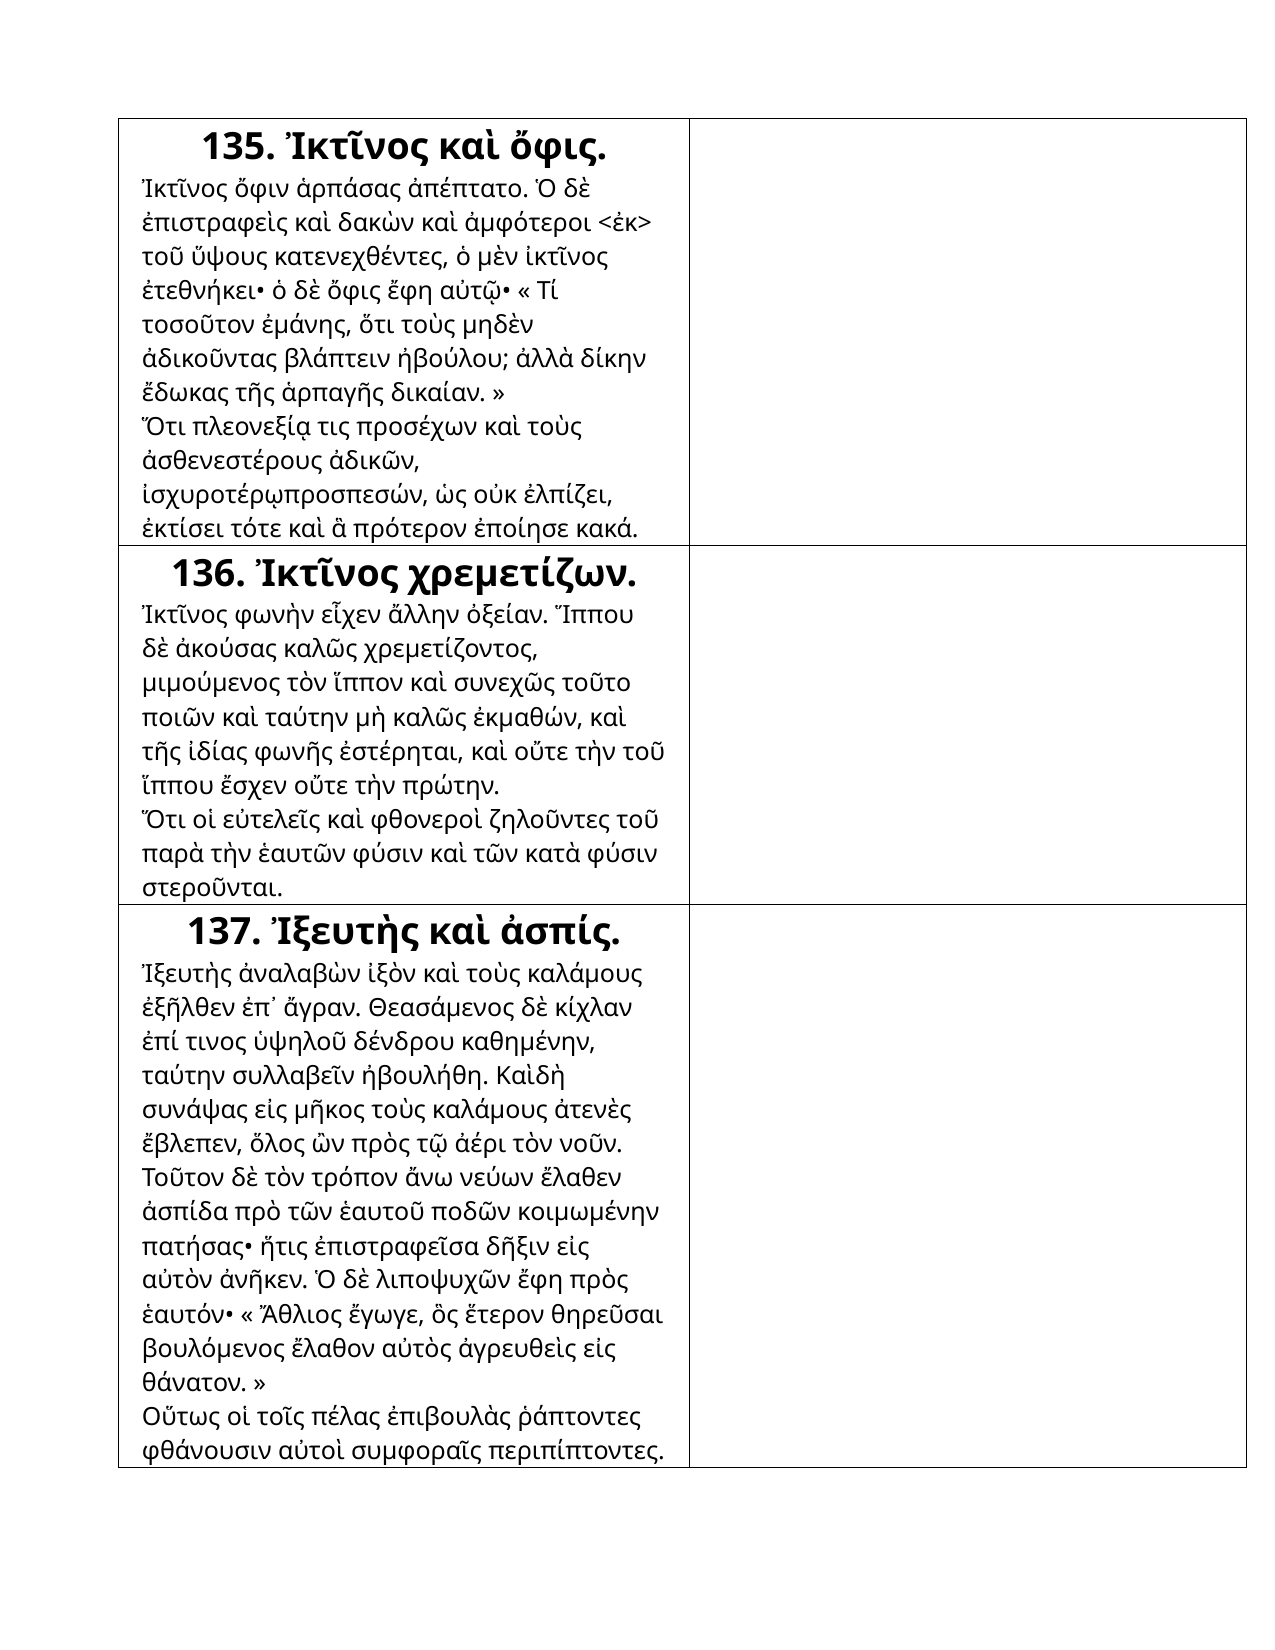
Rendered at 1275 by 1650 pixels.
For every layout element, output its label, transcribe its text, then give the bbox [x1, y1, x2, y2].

table_cell 137. Ἰξευτὴς καὶ ἀσπίς. Ἰξευτὴς ἀναλαβὼν ἰξὸν καὶ τοὺς καλάμους ἐξῆλθεν ἐπ᾿ ἄγραν. Θεασάμενος δὲ κίχλαν ἐπί τινος ὑψηλοῦ δένδρου καθημένην, ταύτην συλλαβεῖν ἠβουλήθη. Καὶδὴ συνάψας εἰς μῆκος τοὺς καλάμους ἀτενὲς ἔβλεπεν, ὅλος ὢν πρὸς τῷ ἀέρι τὸν νοῦν. Τοῦτον δὲ τὸν τρόπον ἄνω νεύων ἔλαθεν ἀσπίδα πρὸ τῶν ἑαυτοῦ ποδῶν κοιμωμένην πατήσας• ἥτις ἐπιστραφεῖσα δῆξιν εἰς αὐτὸν ἀνῆκεν. Ὁ δὲ λιποψυχῶν ἔφη πρὸς ἑαυτόν• « Ἄθλιος ἔγωγε, ὃς ἕτερον θηρεῦσαι βουλόμενος ἔλαθον αὐτὸς ἀγρευθεὶς εἰς θάνατον. » Οὕτως οἱ τοῖς πέλας ἐπιβουλὰς ῥάπτοντες φθάνουσιν αὐτοὶ συμφοραῖς περιπίπτοντες. [119, 905, 689, 1467]
table_cell [690, 119, 1246, 545]
table_cell 135. Ἰκτῖνος καὶ ὄφις. Ἰκτῖνος ὄφιν ἁρπάσας ἀπέπτατο. Ὁ δὲ ἐπιστραφεὶς καὶ δακὼν καὶ ἀμφότεροι <ἐκ> τοῦ ὕψους κατενεχθέντες, ὁ μὲν ἰκτῖνος ἐτεθνήκει• ὁ δὲ ὄφις ἔφη αὐτῷ• « Τί τοσοῦτον ἐμάνης, ὅτι τοὺς μηδὲν ἀδικοῦντας βλάπτειν ἠβούλου; ἀλλὰ δίκην ἔδωκας τῆς ἁρπαγῆς δικαίαν. » Ὅτι πλεονεξίᾳ τις προσέχων καὶ τοὺς ἀσθενεστέρους ἀδικῶν, ἰσχυροτέρῳπροσπεσών, ὡς οὐκ ἐλπίζει, ἐκτίσει τότε καὶ ἃ πρότερον ἐποίησε κακά. [119, 119, 689, 545]
table_cell 136. Ἰκτῖνος χρεμετίζων. Ἰκτῖνος φωνὴν εἶχεν ἄλλην ὀξείαν. Ἵππου δὲ ἀκούσας καλῶς χρεμετίζοντος, μιμούμενος τὸν ἵππον καὶ συνεχῶς τοῦτο ποιῶν καὶ ταύτην μὴ καλῶς ἐκμαθών, καὶ τῆς ἰδίας φωνῆς ἐστέρηται, καὶ οὔτε τὴν τοῦ ἵππου ἔσχεν οὔτε τὴν πρώτην. Ὅτι οἱ εὐτελεῖς καὶ φθονεροὶ ζηλοῦντες τοῦ παρὰ τὴν ἑαυτῶν φύσιν καὶ τῶν κατὰ φύσιν στεροῦνται. [119, 546, 689, 903]
table_cell [690, 546, 1246, 903]
table_cell [690, 905, 1246, 1467]
